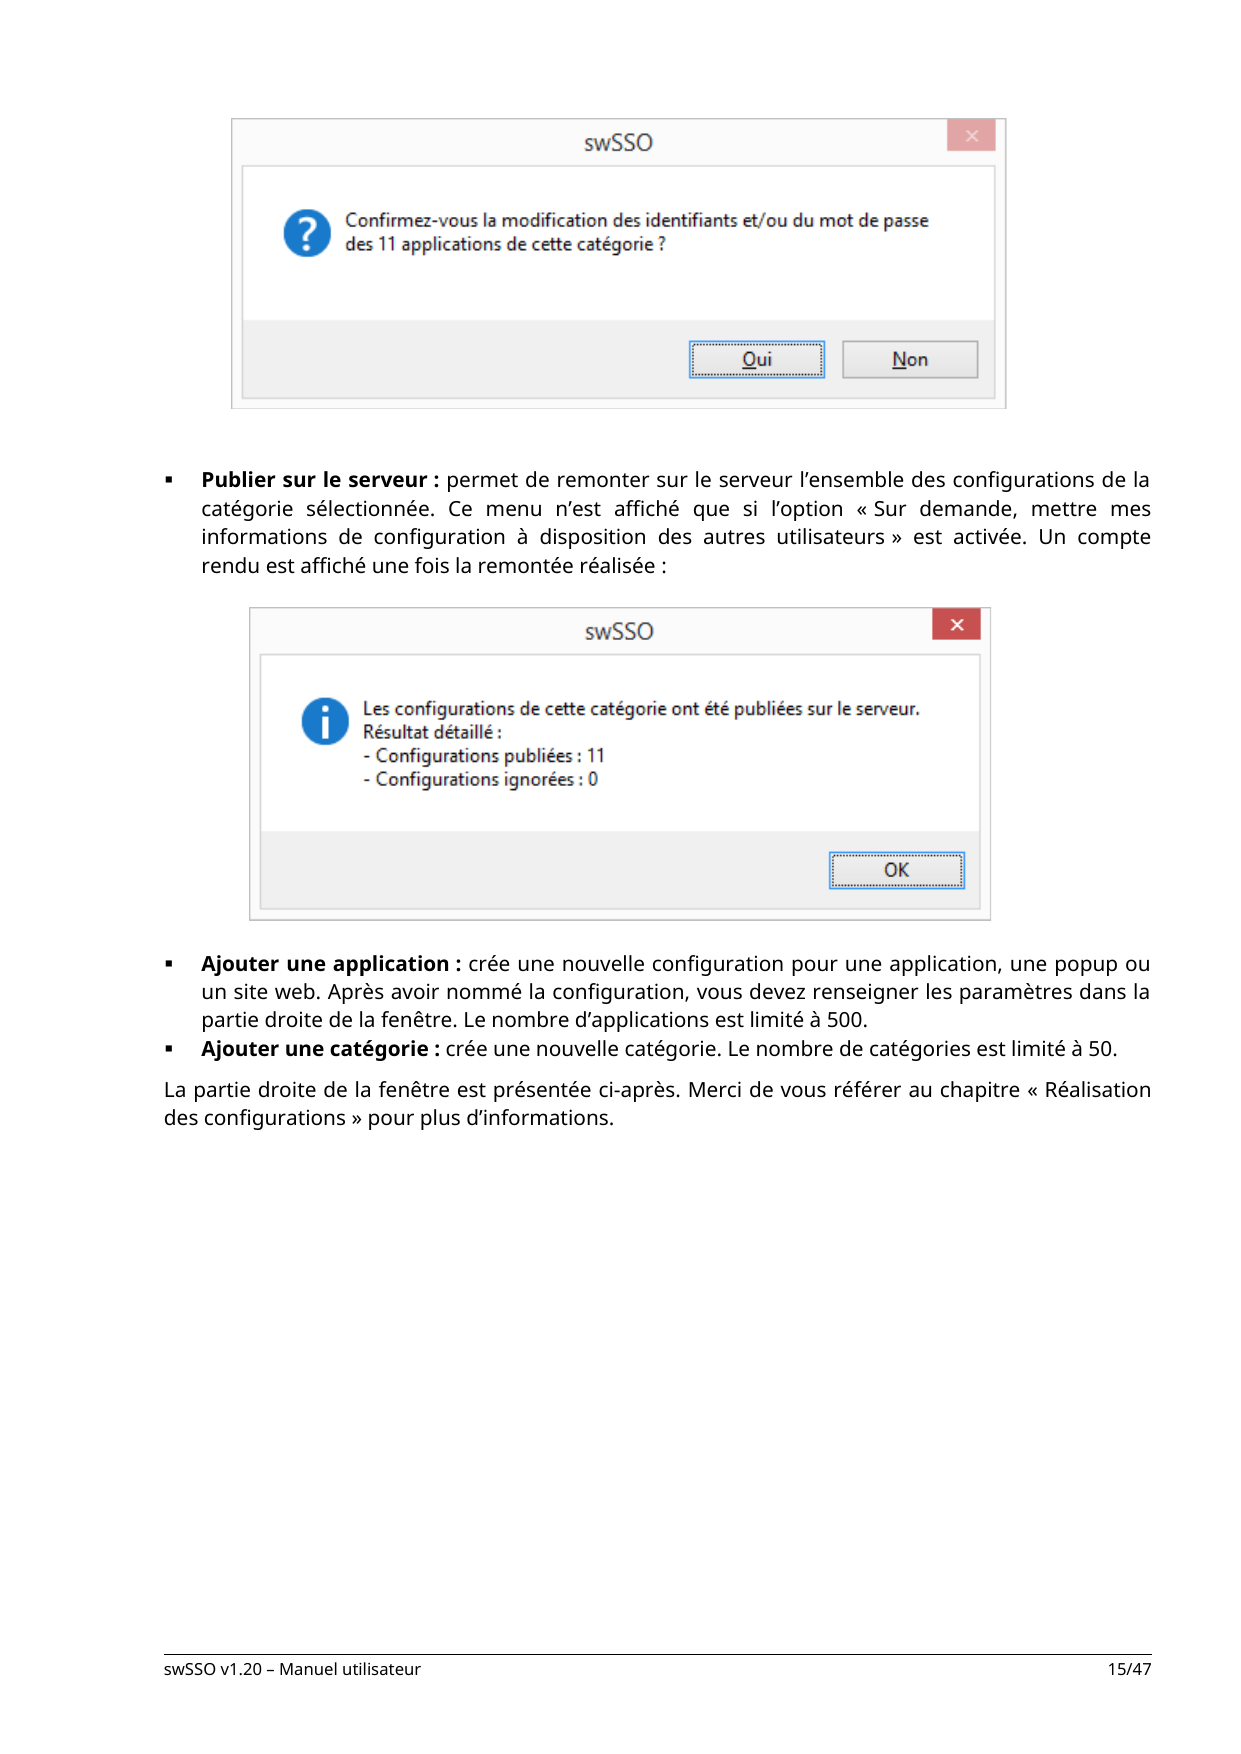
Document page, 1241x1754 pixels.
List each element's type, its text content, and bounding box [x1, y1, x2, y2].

list Ajouter une catégorie : crée une nouvelle catégorie. Le nombre de catégories est limité à 50. [164, 1034, 1152, 1062]
list Ajouter une application : crée une nouvelle configuration pour une application, une popup ou un site web. Après avoir nommé la configuration, vous devez renseigner les paramètres dans la partie droite de la fenêtre. Le nombre d’applications est limité à 500. [164, 949, 1152, 1034]
list Publier sur le serveur : permet de remonter sur le serveur l’ensemble des configurations de la catégorie sélectionnée. Ce menu n’est affiché que si l’option « Sur demande, mettre mes informations de configuration à disposition des autres utilisateurs » est activée. Un compte rendu est affiché une fois la remontée réalisée : [164, 466, 1152, 579]
picture [249, 607, 992, 921]
text La partie droite de la fenêtre est présentée ci-après. Merci de vous référer au chapitre « Réalisation des configurations » pour plus d’informations. [164, 1075, 1152, 1132]
